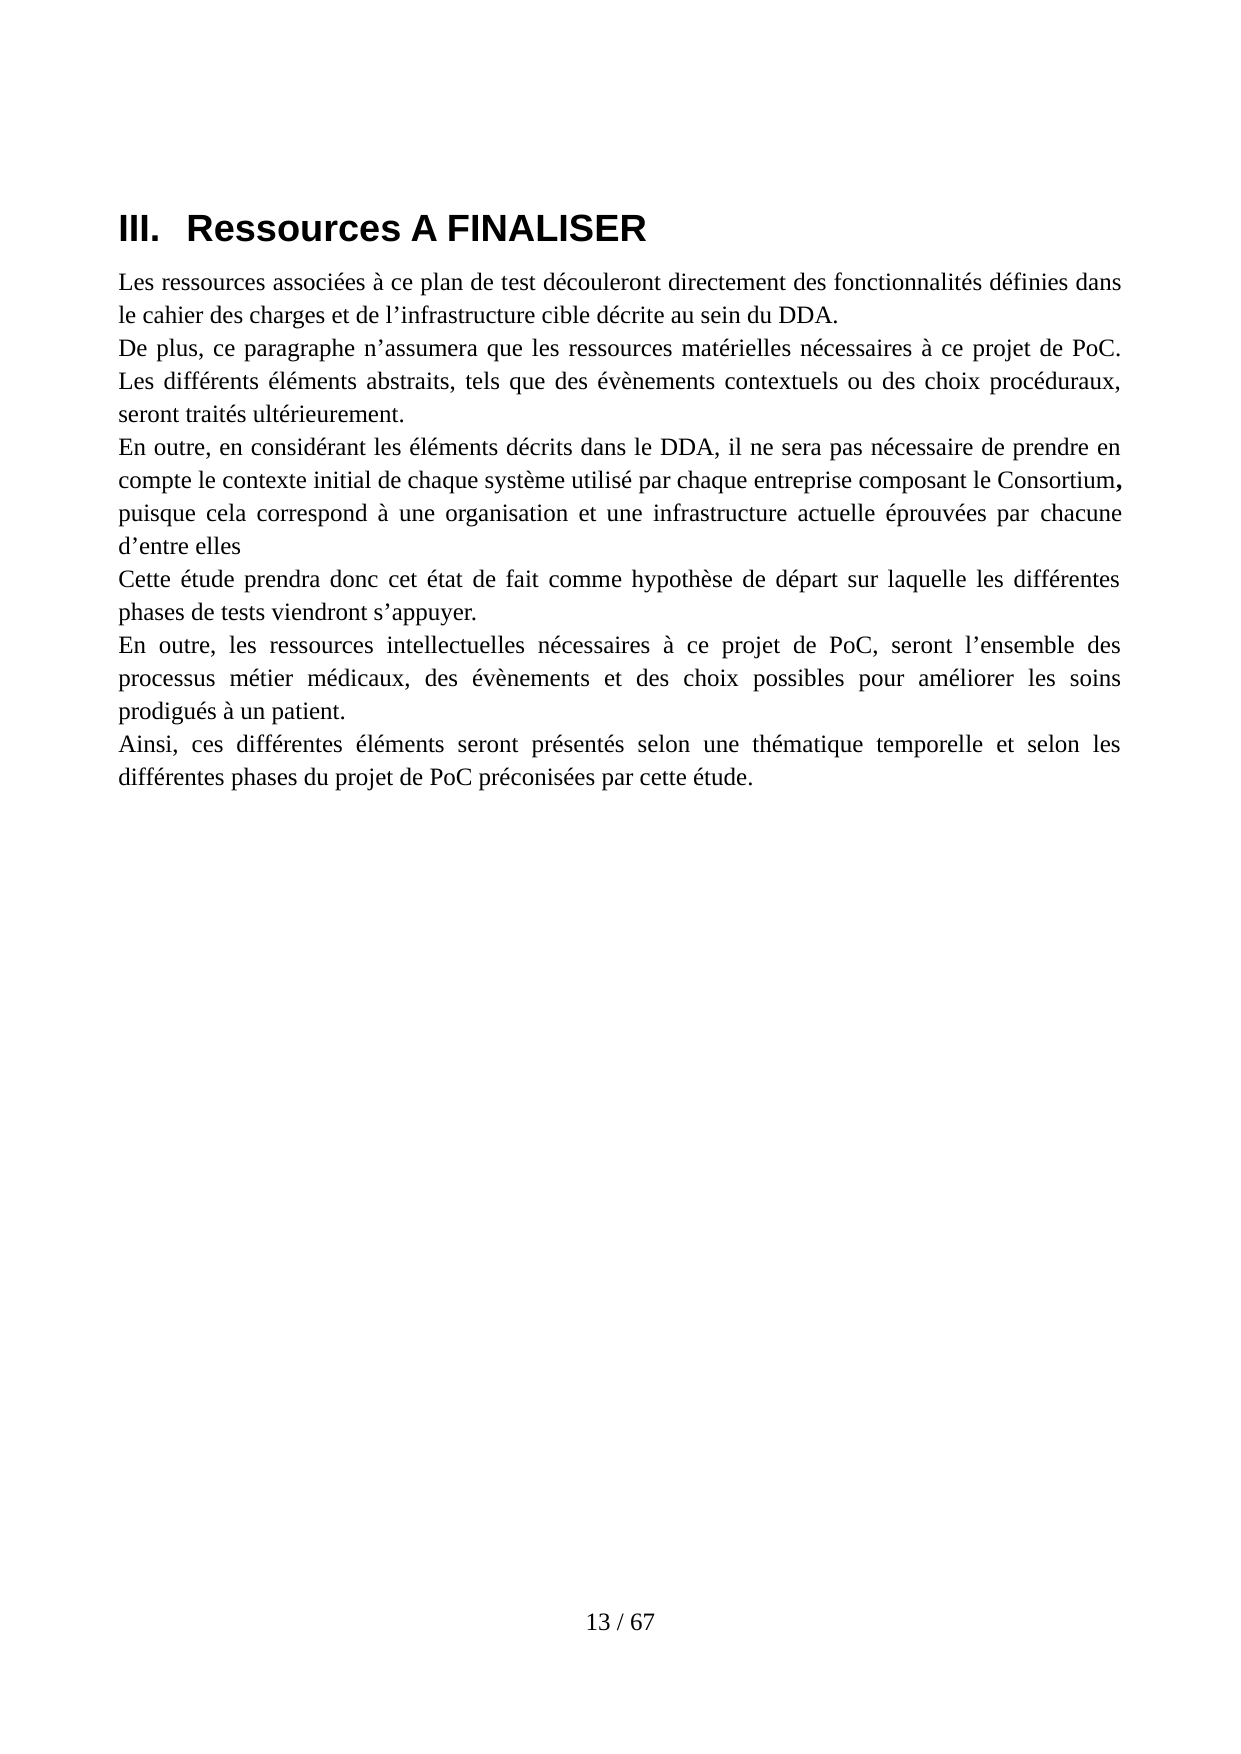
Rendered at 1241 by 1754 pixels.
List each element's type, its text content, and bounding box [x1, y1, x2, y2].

text Les ressources associées à ce plan de test découleront directement des fonctionnalités définies dans le cahier des charges et de l’infrastructure cible décrite au sein du DDA. [118, 267, 1122, 329]
subtitle Ressources A FINALISER [118, 206, 1122, 249]
text De plus, ce paragraphe n’assumera que les ressources matérielles nécessaires à ce projet de PoC. Les différents éléments abstraits, tels que des évènements contextuels ou des choix procéduraux, seront traités ultérieurement. [118, 333, 1122, 428]
text Ainsi, ces différentes éléments seront présentés selon une thématique temporelle et selon les différentes phases du projet de PoC préconisées par cette étude. [118, 729, 1122, 791]
text En outre, les ressources intellectuelles nécessaires à ce projet de PoC, seront l’ensemble des processus métier médicaux, des évènements et des choix possibles pour améliorer les soins prodigués à un patient. [118, 630, 1122, 725]
text En outre, en considérant les éléments décrits dans le DDA, il ne sera pas nécessaire de prendre en compte le contexte initial de chaque système utilisé par chaque entreprise composant le Consortium, puisque cela correspond à une organisation et une infrastructure actuelle éprouvées par chacune d’entre elles [118, 432, 1122, 560]
text Cette étude prendra donc cet état de fait comme hypothèse de départ sur laquelle les différentes phases de tests viendront s’appuyer. [118, 564, 1122, 626]
